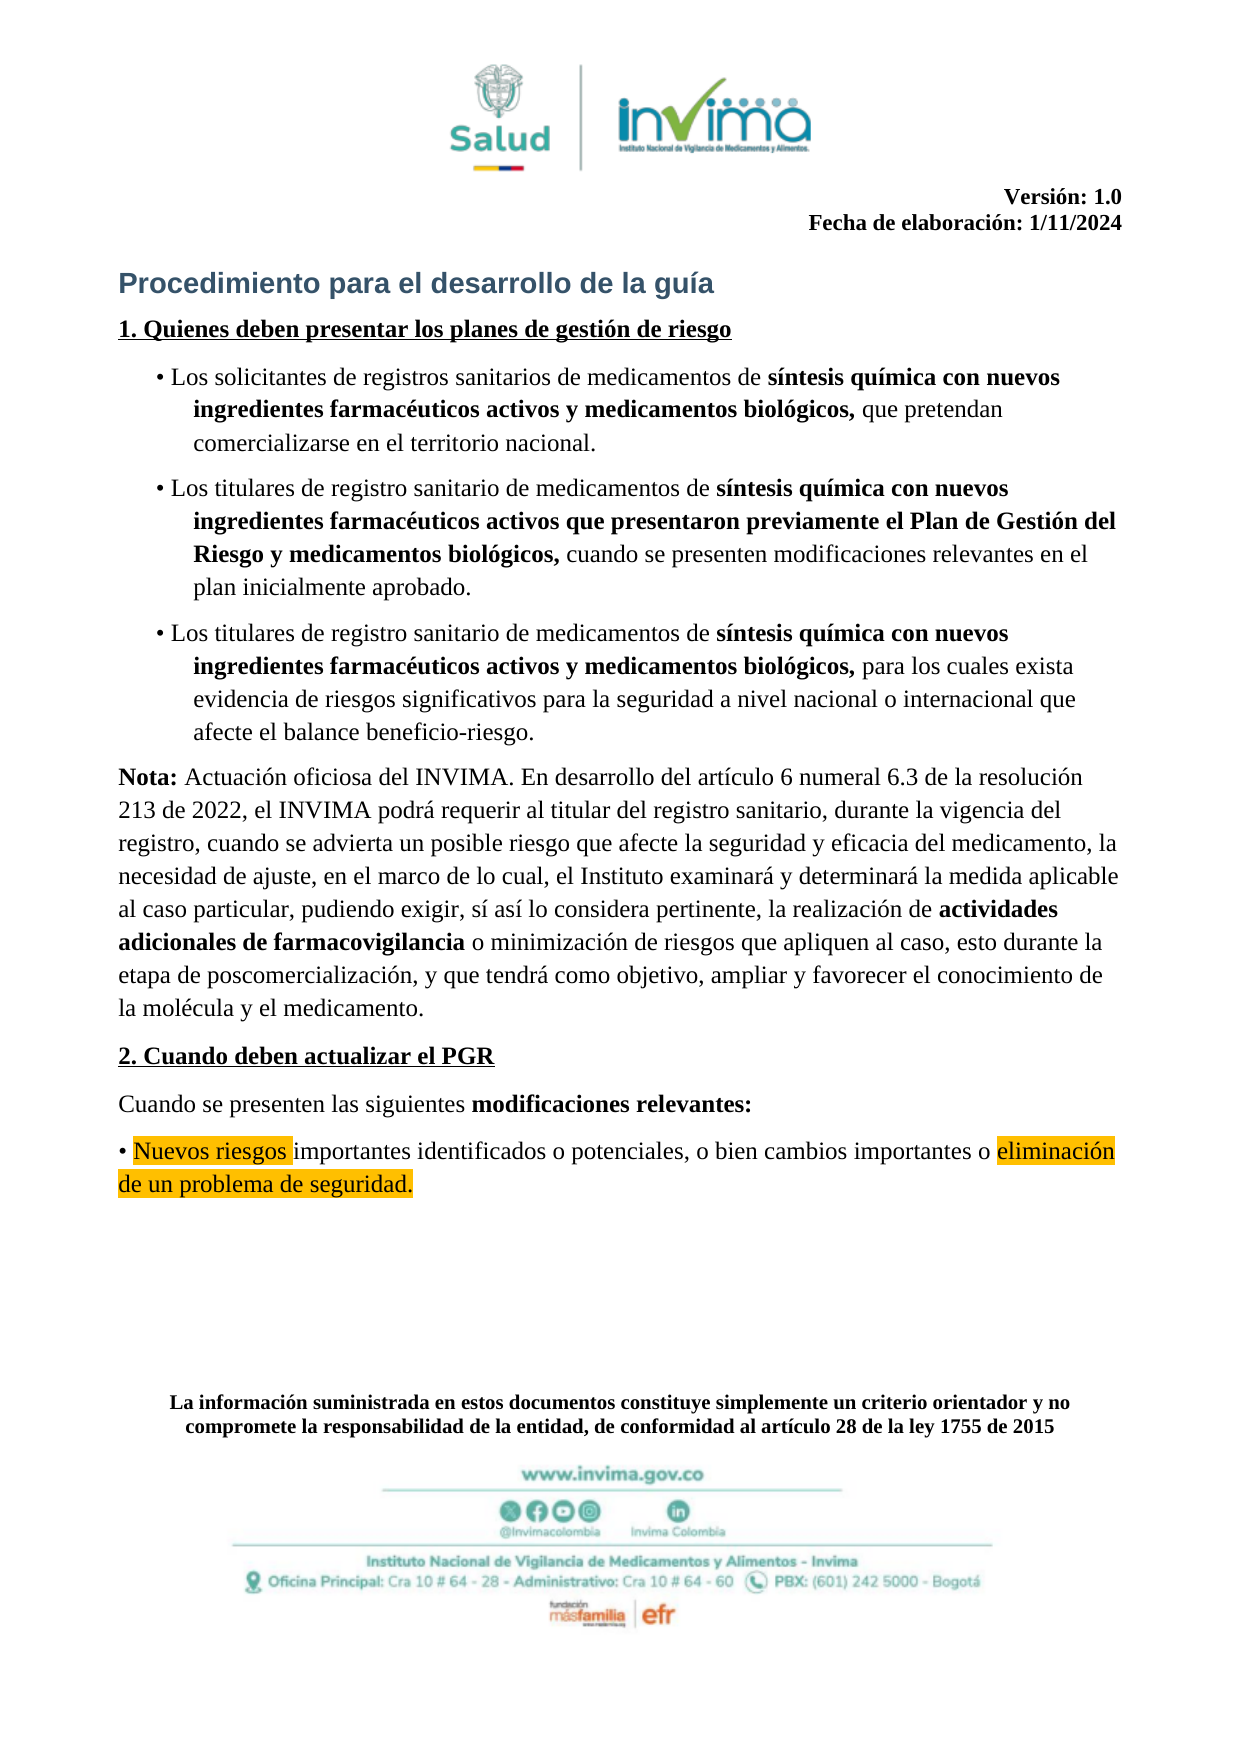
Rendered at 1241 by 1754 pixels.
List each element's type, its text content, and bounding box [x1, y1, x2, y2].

list Procedimiento para el desarrollo de la guía [118, 266, 1122, 299]
text Nota: Actuación oficiosa del INVIMA. En desarrollo del artículo 6 numeral 6.3 de la resolución 213 de 2022, el INVIMA podrá requerir al titular del registro sanitario, durante la vigencia del registro, cuando se advierta un posible riesgo que afecte la seguridad y eficacia del medicamento, la necesidad de ajuste, en el marco de lo cual, el Instituto examinará y determinará la medida aplicable al caso particular, pudiendo exigir, sí así lo considera pertinente, la realización de actividades adicionales de farmacovigilancia o minimización de riesgos que apliquen al caso, esto durante la etapa de poscomercialización, y que tendrá como objetivo, ampliar y favorecer el conocimiento de la molécula y el medicamento. [118, 762, 1122, 1022]
picture [222, 1462, 1018, 1636]
list • Los solicitantes de registros sanitarios de medicamentos de síntesis química con nuevos ingredientes farmacéuticos activos y medicamentos biológicos, que pretendan comercializarse en el territorio nacional. [156, 362, 1122, 456]
list • Los titulares de registro sanitario de medicamentos de síntesis química con nuevos ingredientes farmacéuticos activos y medicamentos biológicos, para los cuales exista evidencia de riesgos significativos para la seguridad a nivel nacional o internacional que afecte el balance beneficio-riesgo. [156, 618, 1122, 746]
picture [420, 40, 820, 183]
list • Los titulares de registro sanitario de medicamentos de síntesis química con nuevos ingredientes farmacéuticos activos que presentaron previamente el Plan de Gestión del Riesgo y medicamentos biológicos, cuando se presenten modificaciones relevantes en el plan inicialmente aprobado. [156, 473, 1122, 601]
text 1. Quienes deben presentar los planes de gestión de riesgo [118, 314, 1122, 343]
text • Nuevos riesgos importantes identificados o potenciales, o bien cambios importantes o eliminación de un problema de seguridad. [118, 1136, 1122, 1198]
text Cuando se presenten las siguientes modificaciones relevantes: [118, 1089, 1122, 1117]
text 2. Cuando deben actualizar el PGR [118, 1041, 1122, 1070]
